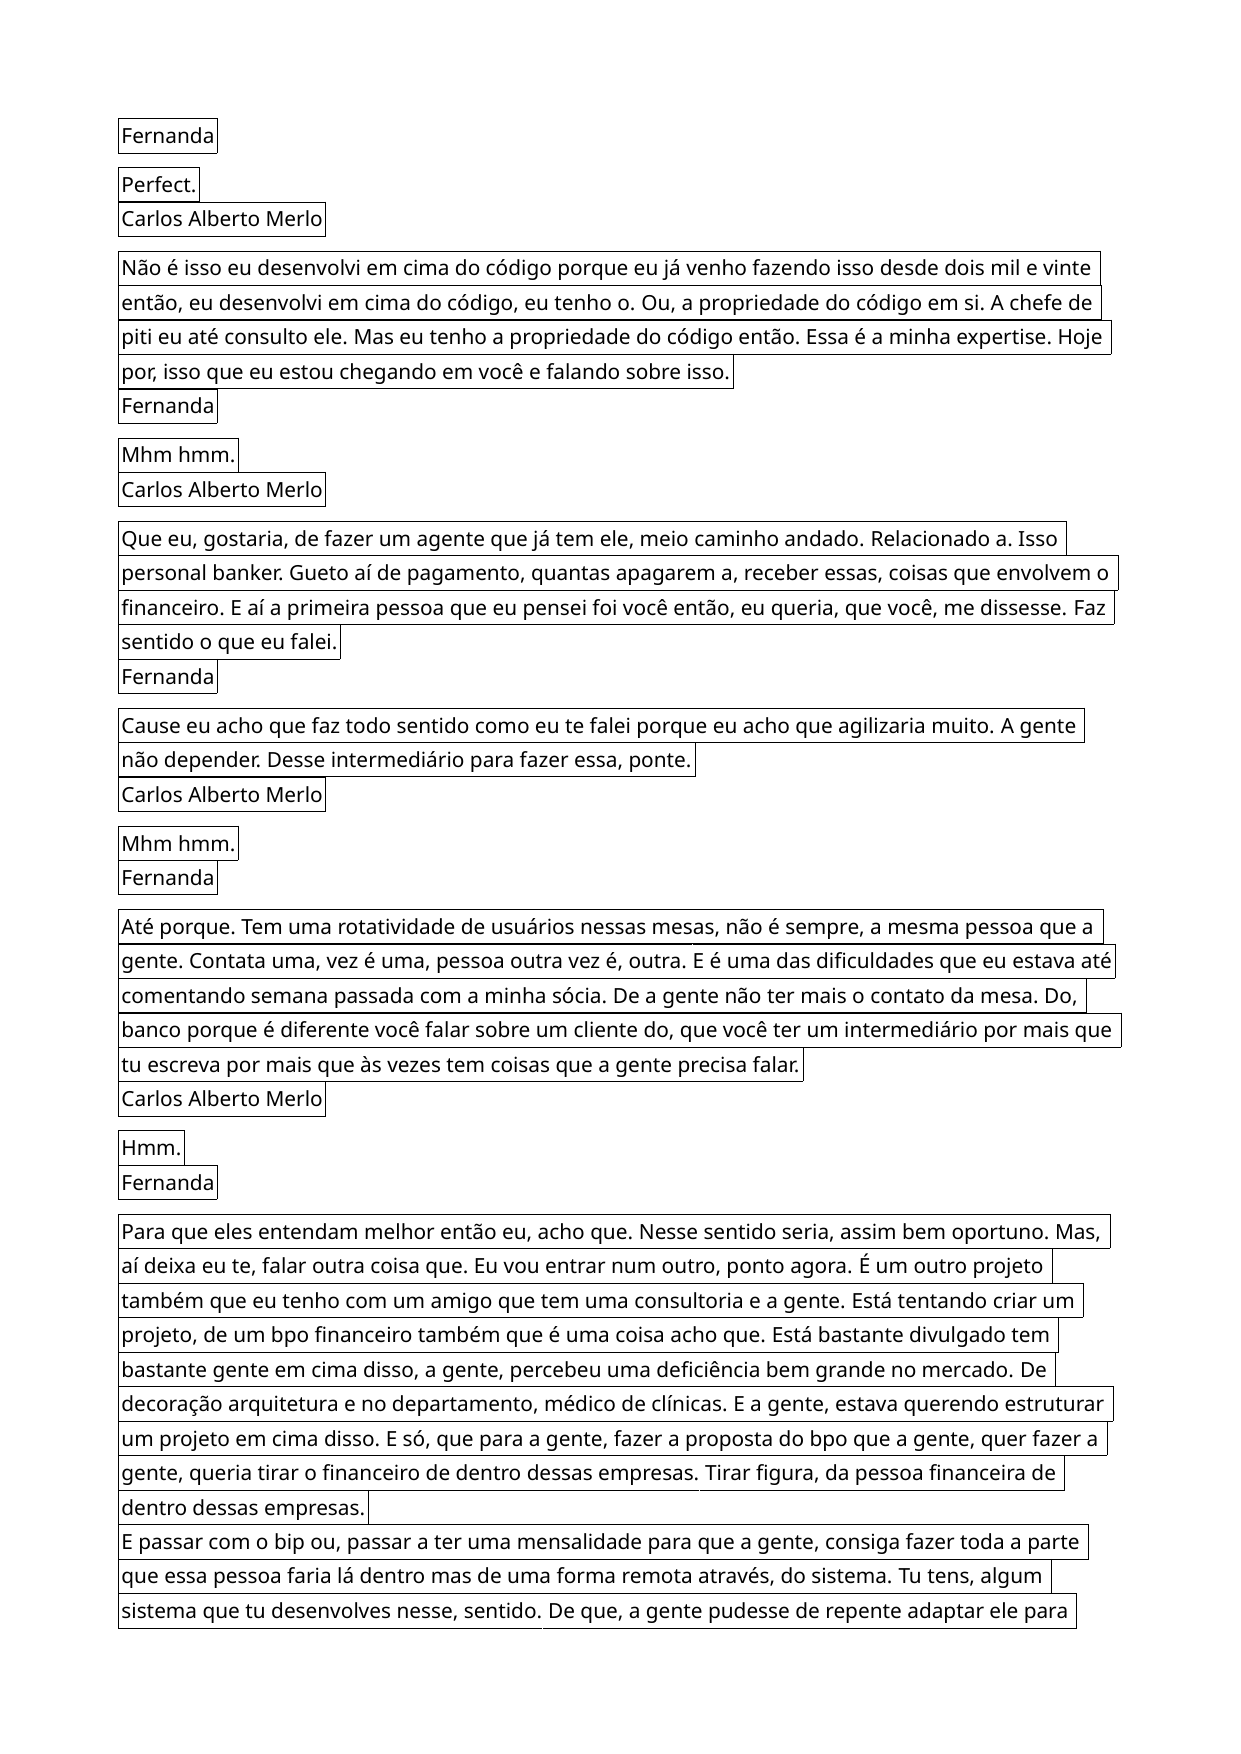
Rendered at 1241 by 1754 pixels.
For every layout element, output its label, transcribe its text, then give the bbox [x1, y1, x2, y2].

text Mhm hmm. [119, 439, 238, 472]
text Cause eu acho que faz todo sentido como eu te falei porque eu acho que agilizaria muito. A gente não depender. Desse intermediário para fazer essa, ponte. [696, 708, 1122, 777]
text Carlos Alberto Merlo [119, 1082, 325, 1116]
text [218, 659, 1122, 693]
text Hmm. [119, 1131, 184, 1165]
text Até porque. Tem uma rotatividade de usuários nessas mesas, não é sempre, a mesma pessoa que a gente. Contata uma, vez é uma, pessoa outra vez é, outra. E é uma das dificuldades que eu estava até comentando semana passada com a minha sócia. De a gente não ter mais o contato da mesa. Do, banco porque é diferente você falar sobre um cliente do, que você ter um intermediário por mais que tu escreva por mais que às vezes tem coisas que a gente precisa falar. [119, 945, 1115, 978]
text Não é isso eu desenvolvi em cima do código porque eu já venho fazendo isso desde dois mil e vinte então, eu desenvolvi em cima do código, eu tenho o. Ou, a propriedade do código em si. A chefe de piti eu até consulto ele. Mas eu tenho a propriedade do código então. Essa é a minha expertise. Hoje por, isso que eu estou chegando em você e falando sobre isso. [119, 321, 1111, 354]
text Fernanda [119, 660, 217, 693]
text E passar com o bip ou, passar a ter uma mensalidade para que a gente, consiga fazer toda a parte que essa pessoa faria lá dentro mas de uma forma remota através, do sistema. Tu tens, algum sistema que tu desenvolves nesse, sentido. De que, a gente pudesse de repente adaptar ele para uma, realidade diferente de uma clínica médica ou de um escritório de arquitetura algum. Coisas mais específicas. [119, 1525, 1088, 1559]
text Perfect. [119, 168, 199, 201]
text E passar com o bip ou, passar a ter uma mensalidade para que a gente, consiga fazer toda a parte que essa pessoa faria lá dentro mas de uma forma remota através, do sistema. Tu tens, algum sistema que tu desenvolves nesse, sentido. De que, a gente pudesse de repente adaptar ele para uma, realidade diferente de uma clínica médica ou de um escritório de arquitetura algum. Coisas mais específicas. [119, 1560, 1051, 1593]
text [200, 167, 1122, 202]
text [218, 860, 1122, 894]
text E passar com o bip ou, passar a ter uma mensalidade para que a gente, consiga fazer toda a parte que essa pessoa faria lá dentro mas de uma forma remota através, do sistema. Tu tens, algum sistema que tu desenvolves nesse, sentido. De que, a gente pudesse de repente adaptar ele para uma, realidade diferente de uma clínica médica ou de um escritório de arquitetura algum. Coisas mais específicas. [119, 1594, 1076, 1628]
text Fernanda [119, 861, 217, 894]
text Que eu, gostaria, de fazer um agente que já tem ele, meio caminho andado. Relacionado a. Isso personal banker. Gueto aí de pagamento, quantas apagarem a, receber essas, coisas que envolvem o financeiro. E aí a primeira pessoa que eu pensei foi você então, eu queria, que você, me dissesse. Faz sentido o que eu falei. [119, 521, 1122, 659]
text [218, 388, 1122, 423]
text [218, 118, 1122, 153]
text Até porque. Tem uma rotatividade de usuários nessas mesas, não é sempre, a mesma pessoa que a gente. Contata uma, vez é uma, pessoa outra vez é, outra. E é uma das dificuldades que eu estava até comentando semana passada com a minha sócia. De a gente não ter mais o contato da mesa. Do, banco porque é diferente você falar sobre um cliente do, que você ter um intermediário por mais que tu escreva por mais que às vezes tem coisas que a gente precisa falar. [119, 979, 1086, 1012]
text Até porque. Tem uma rotatividade de usuários nessas mesas, não é sempre, a mesma pessoa que a gente. Contata uma, vez é uma, pessoa outra vez é, outra. E é uma das dificuldades que eu estava até comentando semana passada com a minha sócia. De a gente não ter mais o contato da mesa. Do, banco porque é diferente você falar sobre um cliente do, que você ter um intermediário por mais que tu escreva por mais que às vezes tem coisas que a gente precisa falar. [119, 1014, 1121, 1047]
text Para que eles entendam melhor então eu, acho que. Nesse sentido seria, assim bem oportuno. Mas, aí deixa eu te, falar outra coisa que. Eu vou entrar num outro, ponto agora. É um outro projeto também que eu tenho com um amigo que tem uma consultoria e a gente. Está tentando criar um projeto, de um bpo financeiro também que é uma coisa acho que. Está bastante divulgado tem bastante gente em cima disso, a gente, percebeu uma deficiência bem grande no mercado. De decoração arquitetura e no departamento, médico de clínicas. E a gente, estava querendo estruturar um projeto em cima disso. E só, que para a gente, fazer a proposta do bpo que a gente, quer fazer a gente, queria tirar o financeiro de dentro dessas empresas. Tirar figura, da pessoa financeira de dentro dessas empresas. [119, 1214, 1122, 1524]
text Não é isso eu desenvolvi em cima do código porque eu já venho fazendo isso desde dois mil e vinte então, eu desenvolvi em cima do código, eu tenho o. Ou, a propriedade do código em si. A chefe de piti eu até consulto ele. Mas eu tenho a propriedade do código então. Essa é a minha expertise. Hoje por, isso que eu estou chegando em você e falando sobre isso. [734, 251, 1122, 388]
text [326, 777, 1122, 811]
text [218, 1165, 1122, 1199]
text Carlos Alberto Merlo [119, 473, 325, 506]
text Fernanda [119, 1166, 217, 1199]
text Não é isso eu desenvolvi em cima do código porque eu já venho fazendo isso desde dois mil e vinte então, eu desenvolvi em cima do código, eu tenho o. Ou, a propriedade do código em si. A chefe de piti eu até consulto ele. Mas eu tenho a propriedade do código então. Essa é a minha expertise. Hoje por, isso que eu estou chegando em você e falando sobre isso. [119, 286, 1101, 319]
text Carlos Alberto Merlo [119, 778, 325, 811]
text Até porque. Tem uma rotatividade de usuários nessas mesas, não é sempre, a mesma pessoa que a gente. Contata uma, vez é uma, pessoa outra vez é, outra. E é uma das dificuldades que eu estava até comentando semana passada com a minha sócia. De a gente não ter mais o contato da mesa. Do, banco porque é diferente você falar sobre um cliente do, que você ter um intermediário por mais que tu escreva por mais que às vezes tem coisas que a gente precisa falar. [804, 1048, 1122, 1081]
text Até porque. Tem uma rotatividade de usuários nessas mesas, não é sempre, a mesma pessoa que a gente. Contata uma, vez é uma, pessoa outra vez é, outra. E é uma das dificuldades que eu estava até comentando semana passada com a minha sócia. De a gente não ter mais o contato da mesa. Do, banco porque é diferente você falar sobre um cliente do, que você ter um intermediário por mais que tu escreva por mais que às vezes tem coisas que a gente precisa falar. [119, 910, 1103, 943]
text Não é isso eu desenvolvi em cima do código porque eu já venho fazendo isso desde dois mil e vinte então, eu desenvolvi em cima do código, eu tenho o. Ou, a propriedade do código em si. A chefe de piti eu até consulto ele. Mas eu tenho a propriedade do código então. Essa é a minha expertise. Hoje por, isso que eu estou chegando em você e falando sobre isso. [119, 355, 733, 388]
text Cause eu acho que faz todo sentido como eu te falei porque eu acho que agilizaria muito. A gente não depender. Desse intermediário para fazer essa, ponte. [119, 709, 1084, 742]
text Mhm hmm. [119, 827, 238, 860]
text Não é isso eu desenvolvi em cima do código porque eu já venho fazendo isso desde dois mil e vinte então, eu desenvolvi em cima do código, eu tenho o. Ou, a propriedade do código em si. A chefe de piti eu até consulto ele. Mas eu tenho a propriedade do código então. Essa é a minha expertise. Hoje por, isso que eu estou chegando em você e falando sobre isso. [119, 252, 1100, 285]
text [326, 202, 1122, 236]
text Fernanda [119, 390, 217, 423]
text [239, 437, 1122, 472]
text [185, 1130, 1122, 1165]
text [326, 472, 1122, 506]
text Até porque. Tem uma rotatividade de usuários nessas mesas, não é sempre, a mesma pessoa que a gente. Contata uma, vez é uma, pessoa outra vez é, outra. E é uma das dificuldades que eu estava até comentando semana passada com a minha sócia. De a gente não ter mais o contato da mesa. Do, banco porque é diferente você falar sobre um cliente do, que você ter um intermediário por mais que tu escreva por mais que às vezes tem coisas que a gente precisa falar. [119, 1048, 803, 1081]
text Fernanda [119, 119, 217, 153]
text [326, 1081, 1122, 1116]
text Cause eu acho que faz todo sentido como eu te falei porque eu acho que agilizaria muito. A gente não depender. Desse intermediário para fazer essa, ponte. [119, 743, 695, 776]
text [239, 826, 1122, 860]
text Carlos Alberto Merlo [119, 203, 325, 236]
